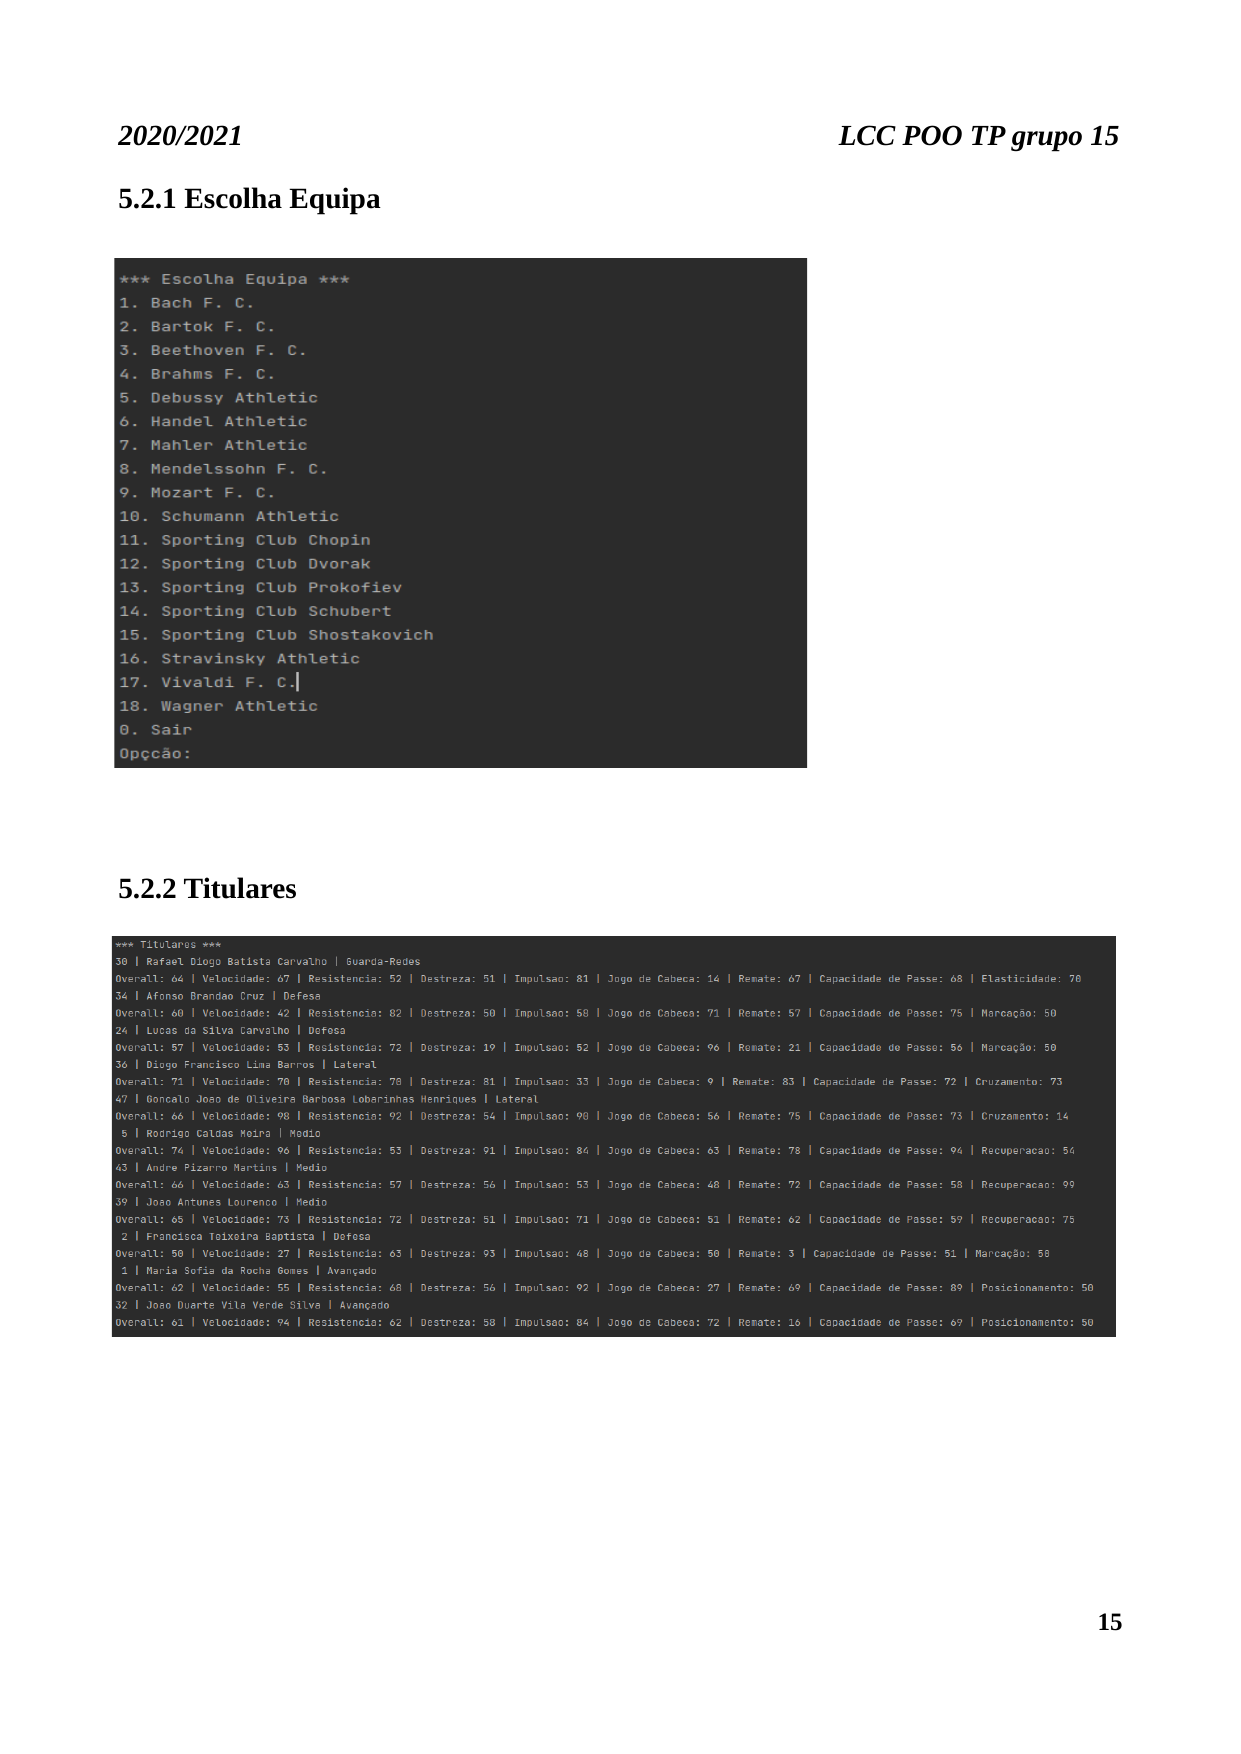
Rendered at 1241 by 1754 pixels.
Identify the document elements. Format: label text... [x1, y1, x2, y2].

picture [111, 936, 1116, 1337]
picture [114, 258, 808, 768]
subtitle 5.2.1 Escolha Equipa [118, 181, 1122, 215]
subtitle 5.2.2 Titulares [118, 871, 1122, 904]
